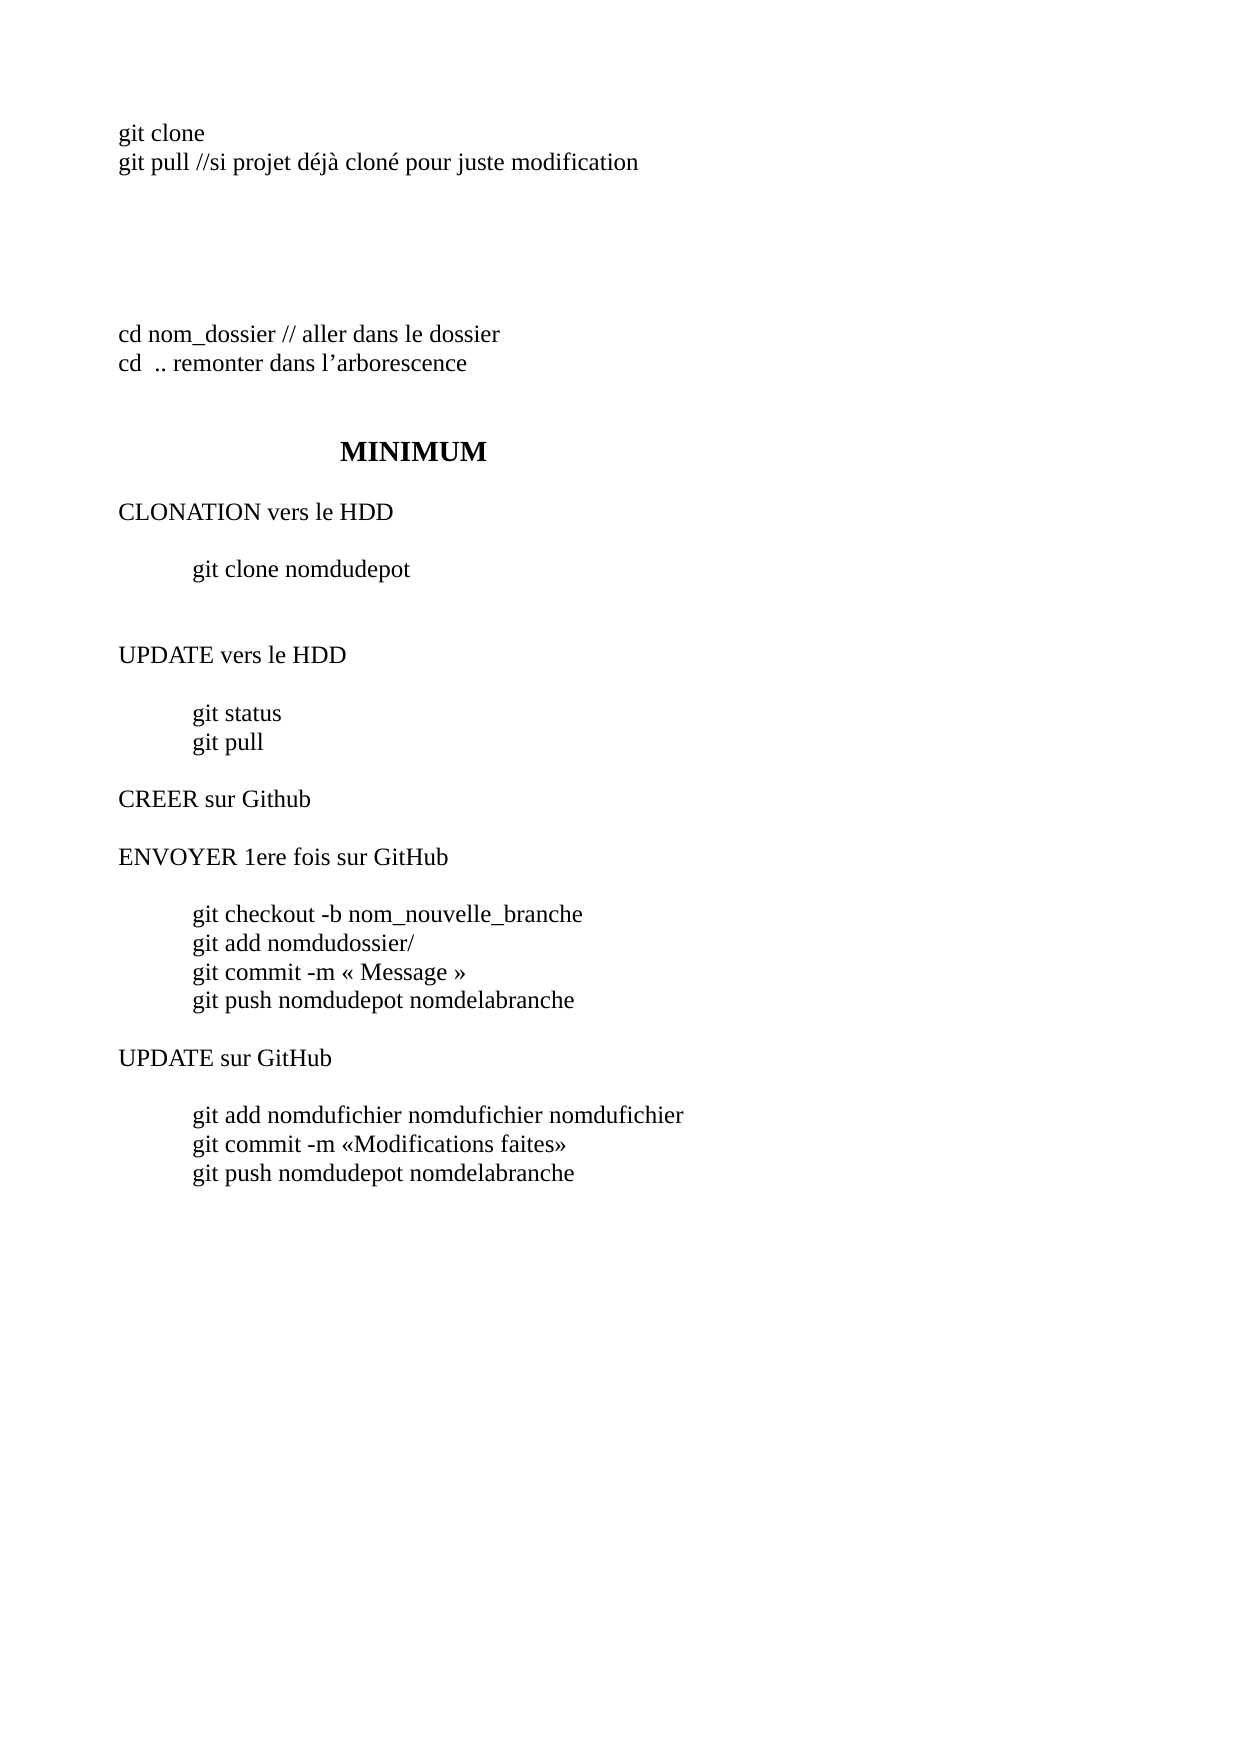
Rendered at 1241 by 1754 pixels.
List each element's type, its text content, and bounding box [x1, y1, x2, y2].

text git pull [118, 727, 1122, 755]
text git clone nomdudepot [118, 554, 1122, 583]
text ENVOYER 1ere fois sur GitHub [118, 842, 1122, 870]
text git push nomdudepot nomdelabranche [118, 1158, 1122, 1187]
text UPDATE sur GitHub [118, 1043, 1122, 1072]
text CREER sur Github [118, 784, 1122, 813]
text CLONATION vers le HDD [118, 497, 1122, 525]
text git status [118, 698, 1122, 727]
text cd nom_dossier // aller dans le dossier [118, 319, 1122, 348]
text MINIMUM [118, 434, 1122, 468]
text cd .. remonter dans l’arborescence [118, 348, 1122, 377]
text git clone [118, 118, 1122, 147]
text git add nomdufichier nomdufichier nomdufichier [118, 1100, 1122, 1129]
text git commit -m «Modifications faites» [118, 1129, 1122, 1158]
text git pull //si projet déjà cloné pour juste modification [118, 147, 1122, 176]
text git commit -m « Message » [118, 957, 1122, 985]
text git push nomdudepot nomdelabranche [118, 985, 1122, 1014]
text UPDATE vers le HDD [118, 640, 1122, 669]
text git checkout -b nom_nouvelle_branche [118, 899, 1122, 928]
text git add nomdudossier/ [118, 928, 1122, 957]
